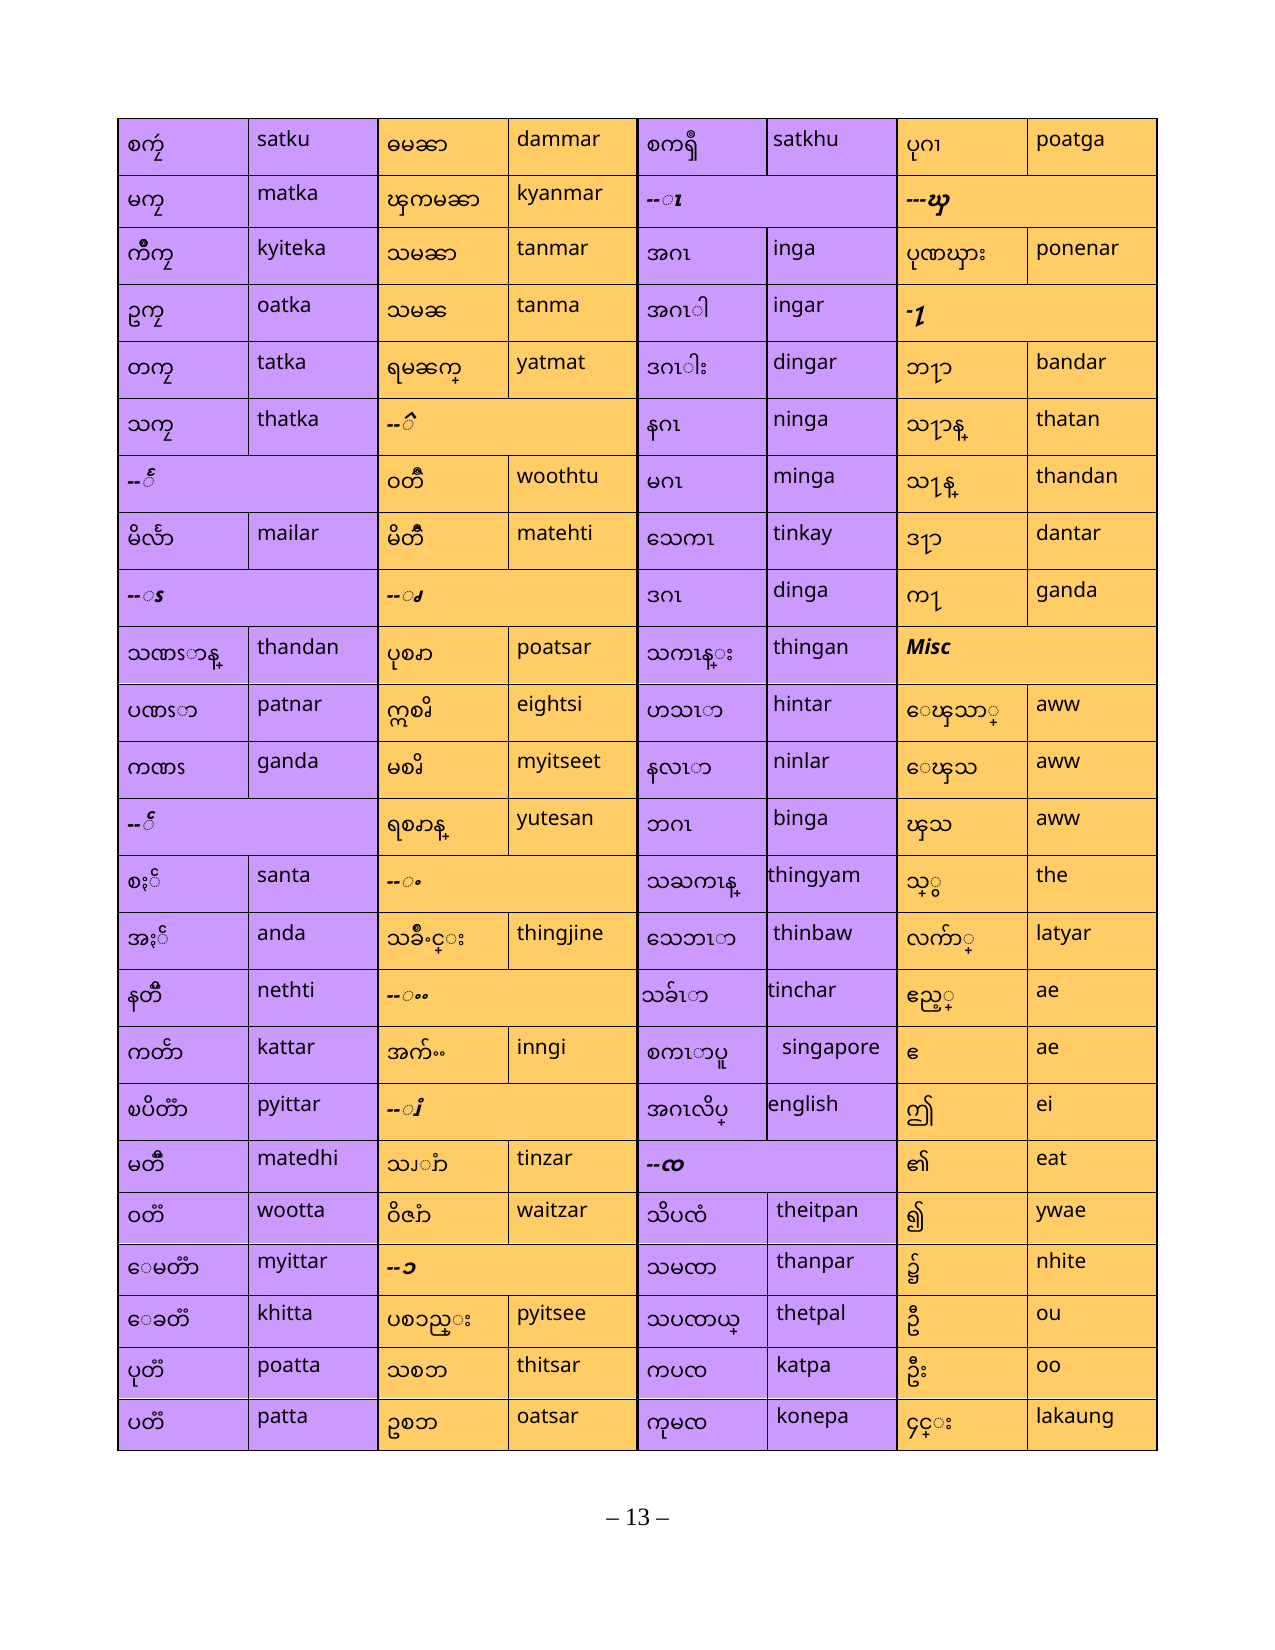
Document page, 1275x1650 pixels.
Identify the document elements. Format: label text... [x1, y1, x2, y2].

table_cell katpa [768, 1348, 896, 1398]
table_cell dantar [1028, 513, 1156, 569]
table_cell အဂၤ [639, 228, 766, 284]
table_cell သမၼ [379, 285, 508, 341]
table_cell ae [1028, 970, 1156, 1026]
table_cell လက်ာ္ [898, 913, 1027, 969]
table_cell ဟသၤာ [639, 685, 766, 741]
table_cell myitseet [509, 742, 636, 798]
table_cell မကၠ [119, 176, 248, 227]
table_cell ဦး [898, 1348, 1027, 1398]
table_cell သ္ွ [898, 856, 1027, 912]
table_cell ponenar [1028, 228, 1156, 284]
table_cell မိလႅာ [119, 513, 248, 569]
table_cell poatta [249, 1348, 377, 1398]
table_cell သ႑ာန္ [898, 399, 1027, 455]
table_cell မဂၤ [639, 456, 766, 512]
table_cell tatka [249, 342, 377, 398]
table_cell နတိၱ [119, 970, 248, 1026]
table_cell ကတၲာ [119, 1027, 248, 1083]
table_cell tinchar [768, 970, 896, 1026]
table_cell နလၤာ [639, 742, 766, 798]
table_cell yutesan [509, 799, 636, 855]
table_cell bandar [1028, 342, 1156, 398]
table_cell thanpar [768, 1245, 896, 1295]
table_cell ဝတၳဳ [379, 456, 508, 512]
table_cell aww [1028, 799, 1156, 855]
table_cell dammar [509, 119, 636, 175]
table_cell ingar [768, 285, 896, 341]
table_cell anda [249, 913, 377, 969]
table_cell aww [1028, 685, 1156, 741]
table_cell သစၥာ [379, 1348, 508, 1398]
table_cell ပုဏၰား [898, 228, 1027, 284]
table_cell ဧ [898, 1027, 1027, 1083]
table_cell ပဏၭာ [119, 685, 248, 741]
table_cell အဂၤါ [639, 285, 766, 341]
table_cell oo [1028, 1348, 1156, 1398]
table_cell thingjine [509, 913, 636, 969]
table_cell ဓမၼာ [379, 119, 508, 175]
table_cell waitzar [509, 1193, 636, 1243]
table_cell ရစၧာန္ [379, 799, 508, 855]
table_cell thatan [1028, 399, 1156, 455]
table_cell သိပၸံ [639, 1193, 767, 1243]
table_cell kyiteka [249, 228, 377, 284]
table_cell မတၱီ [119, 1141, 248, 1192]
table_cell nhite [1028, 1245, 1156, 1295]
table_cell ywae [1028, 1193, 1156, 1243]
table_cell thatka [249, 399, 377, 455]
table_cell minga [768, 456, 896, 512]
table_cell ပုစၧာ [379, 627, 508, 683]
table_cell က႑ [898, 570, 1027, 626]
table_cell matehti [509, 513, 636, 569]
table_cell --ႅ [119, 456, 377, 512]
table_cell သပၸာယ္ [639, 1296, 767, 1347]
table_cell matka [249, 176, 377, 227]
table_cell ပတၱ [119, 1400, 248, 1450]
table_cell -႑ [898, 285, 1156, 341]
table_cell သကၤန္း [639, 627, 766, 683]
table_cell ဒဂၤါး [639, 342, 766, 398]
table_cell thandan [1028, 456, 1156, 512]
table_cell --ၲ [119, 799, 377, 855]
table_cell oatka [249, 285, 377, 341]
table_cell စကၡဳ [639, 119, 766, 175]
table_cell ၾကမၼာ [379, 176, 508, 227]
table_cell ဥကၠ [119, 285, 248, 341]
table_cell ပစၥည္း [379, 1296, 508, 1347]
table_cell ဒဂၤ [639, 570, 766, 626]
table_cell thingan [768, 627, 896, 683]
table_cell inga [768, 228, 896, 284]
table_cell --ၤ [639, 176, 896, 227]
table_cell --ၧ [379, 570, 636, 626]
table_cell ဣစၧိ [379, 685, 508, 741]
table_cell သေဘၤာ [639, 913, 766, 969]
table_cell ေမတၱာ [119, 1245, 248, 1295]
table_cell ၏ [898, 1141, 1027, 1192]
table_cell --ၭ [119, 570, 377, 626]
table_cell အဂၤလိပ္ [639, 1084, 766, 1140]
table_cell ကုမၸ [639, 1400, 767, 1450]
table_cell သဏၭာန္ [119, 627, 248, 683]
table_cell english [768, 1084, 896, 1140]
table_cell kattar [249, 1027, 377, 1083]
table_cell aww [1028, 742, 1156, 798]
table_cell ganda [249, 742, 377, 798]
table_cell thitsar [509, 1348, 636, 1398]
table_cell ဘဂၤ [639, 799, 766, 855]
table_cell inngi [509, 1027, 636, 1083]
table_cell --ၥ [379, 1245, 636, 1295]
table_cell ၍ [898, 1193, 1027, 1243]
table_cell ေၾသ [898, 742, 1027, 798]
table_cell စကၠဴ [119, 119, 248, 175]
table_cell ၾသ [898, 799, 1027, 855]
table_cell pyitsee [509, 1296, 636, 1347]
table_cell matedhi [249, 1141, 377, 1192]
table_cell wootta [249, 1193, 377, 1243]
table_cell ဥစၥာ [379, 1400, 508, 1450]
table_cell သ႑န္ [898, 456, 1027, 512]
table_cell thetpal [768, 1296, 896, 1347]
table_cell konepa [768, 1400, 896, 1450]
table_cell ဦ [898, 1296, 1027, 1347]
table_cell kyanmar [509, 176, 636, 227]
table_cell ganda [1028, 570, 1156, 626]
table_cell ေခတၱ [119, 1296, 248, 1347]
table_cell သႀကၤန္ [639, 856, 766, 912]
table_cell ပုတၱ [119, 1348, 248, 1398]
table_cell tinzar [509, 1141, 636, 1192]
table_cell က်ဳိကၠ [119, 228, 248, 284]
table_cell သေကၤ [639, 513, 766, 569]
table_cell ဝတၱ [119, 1193, 248, 1243]
table_cell eat [1028, 1141, 1156, 1192]
table_cell myittar [249, 1245, 377, 1295]
table_cell --ႋ [379, 856, 636, 912]
table_cell mailar [249, 513, 377, 569]
table_cell satkhu [768, 119, 896, 175]
table_cell thandan [249, 627, 377, 683]
table_cell ---ၰ [898, 176, 1156, 227]
table_cell ကဏၭ [119, 742, 248, 798]
table_cell nethti [249, 970, 377, 1026]
table_cell tinkay [768, 513, 896, 569]
table_cell pyittar [249, 1084, 377, 1140]
table_cell နဂၤ [639, 399, 766, 455]
table_cell တကၠ [119, 342, 248, 398]
table_cell သခ်ဳႋင္း [379, 913, 508, 969]
table_cell lakaung [1028, 1400, 1156, 1450]
table_cell စႏၲ [119, 856, 248, 912]
table_cell yatmat [509, 342, 636, 398]
table_cell dingar [768, 342, 896, 398]
table_cell poatga [1028, 119, 1156, 175]
table_cell ၿပိတၱာ [119, 1084, 248, 1140]
table_cell ဝိဇၨာ [379, 1193, 508, 1243]
table_cell khitta [249, 1296, 377, 1347]
table_cell woothtu [509, 456, 636, 512]
table_cell ei [1028, 1084, 1156, 1140]
table_cell စကၤာပူ [639, 1027, 766, 1083]
table_cell patta [249, 1400, 377, 1450]
table_cell latyar [1028, 913, 1156, 969]
table_cell ou [1028, 1296, 1156, 1347]
table_cell theitpan [768, 1193, 896, 1243]
table_cell ninga [768, 399, 896, 455]
table_cell singapore [768, 1027, 896, 1083]
table_cell patnar [249, 685, 377, 741]
table_cell သခ်ၤာ [639, 970, 766, 1026]
table_cell သၪၨာ [379, 1141, 508, 1192]
table_cell satku [249, 119, 377, 175]
table_cell Misc [898, 627, 1156, 683]
table_cell --ႌ [379, 970, 636, 1026]
table_cell --ၸ [639, 1141, 896, 1192]
table_cell thinbaw [768, 913, 896, 969]
table_cell oatsar [509, 1400, 636, 1450]
table_cell binga [768, 799, 896, 855]
table_cell ၌ [898, 1245, 1027, 1295]
table_cell --ၳ [379, 399, 636, 455]
table_cell ကပၸ [639, 1348, 767, 1398]
table_cell ဧည့္ [898, 970, 1027, 1026]
table_cell santa [249, 856, 377, 912]
table_cell အက်ႌ [379, 1027, 508, 1083]
table_cell ၄င္း [898, 1400, 1027, 1450]
table_cell ဒ႑ာ [898, 513, 1027, 569]
table_cell သကၠ [119, 399, 248, 455]
table_cell မစၧိ [379, 742, 508, 798]
table_cell ရမၼက္ [379, 342, 508, 398]
table_cell tanmar [509, 228, 636, 284]
table_cell thingyam [768, 856, 896, 912]
table_cell ninlar [768, 742, 896, 798]
table_cell --ၨ [379, 1084, 636, 1140]
table_cell ae [1028, 1027, 1156, 1083]
table_cell tanma [509, 285, 636, 341]
table_cell the [1028, 856, 1156, 912]
table_cell ပုဂၢ [898, 119, 1027, 175]
table_cell eightsi [509, 685, 636, 741]
table_cell မိတၳီ [379, 513, 508, 569]
table_cell ဤ [898, 1084, 1027, 1140]
table_cell သမၸာ [639, 1245, 767, 1295]
table_cell dinga [768, 570, 896, 626]
table_cell အႏၲ [119, 913, 248, 969]
table_cell poatsar [509, 627, 636, 683]
table_cell hintar [768, 685, 896, 741]
table_cell ေၾသာ္ [898, 685, 1027, 741]
table_cell သမၼာ [379, 228, 508, 284]
table_cell ဘ႑ာ [898, 342, 1027, 398]
